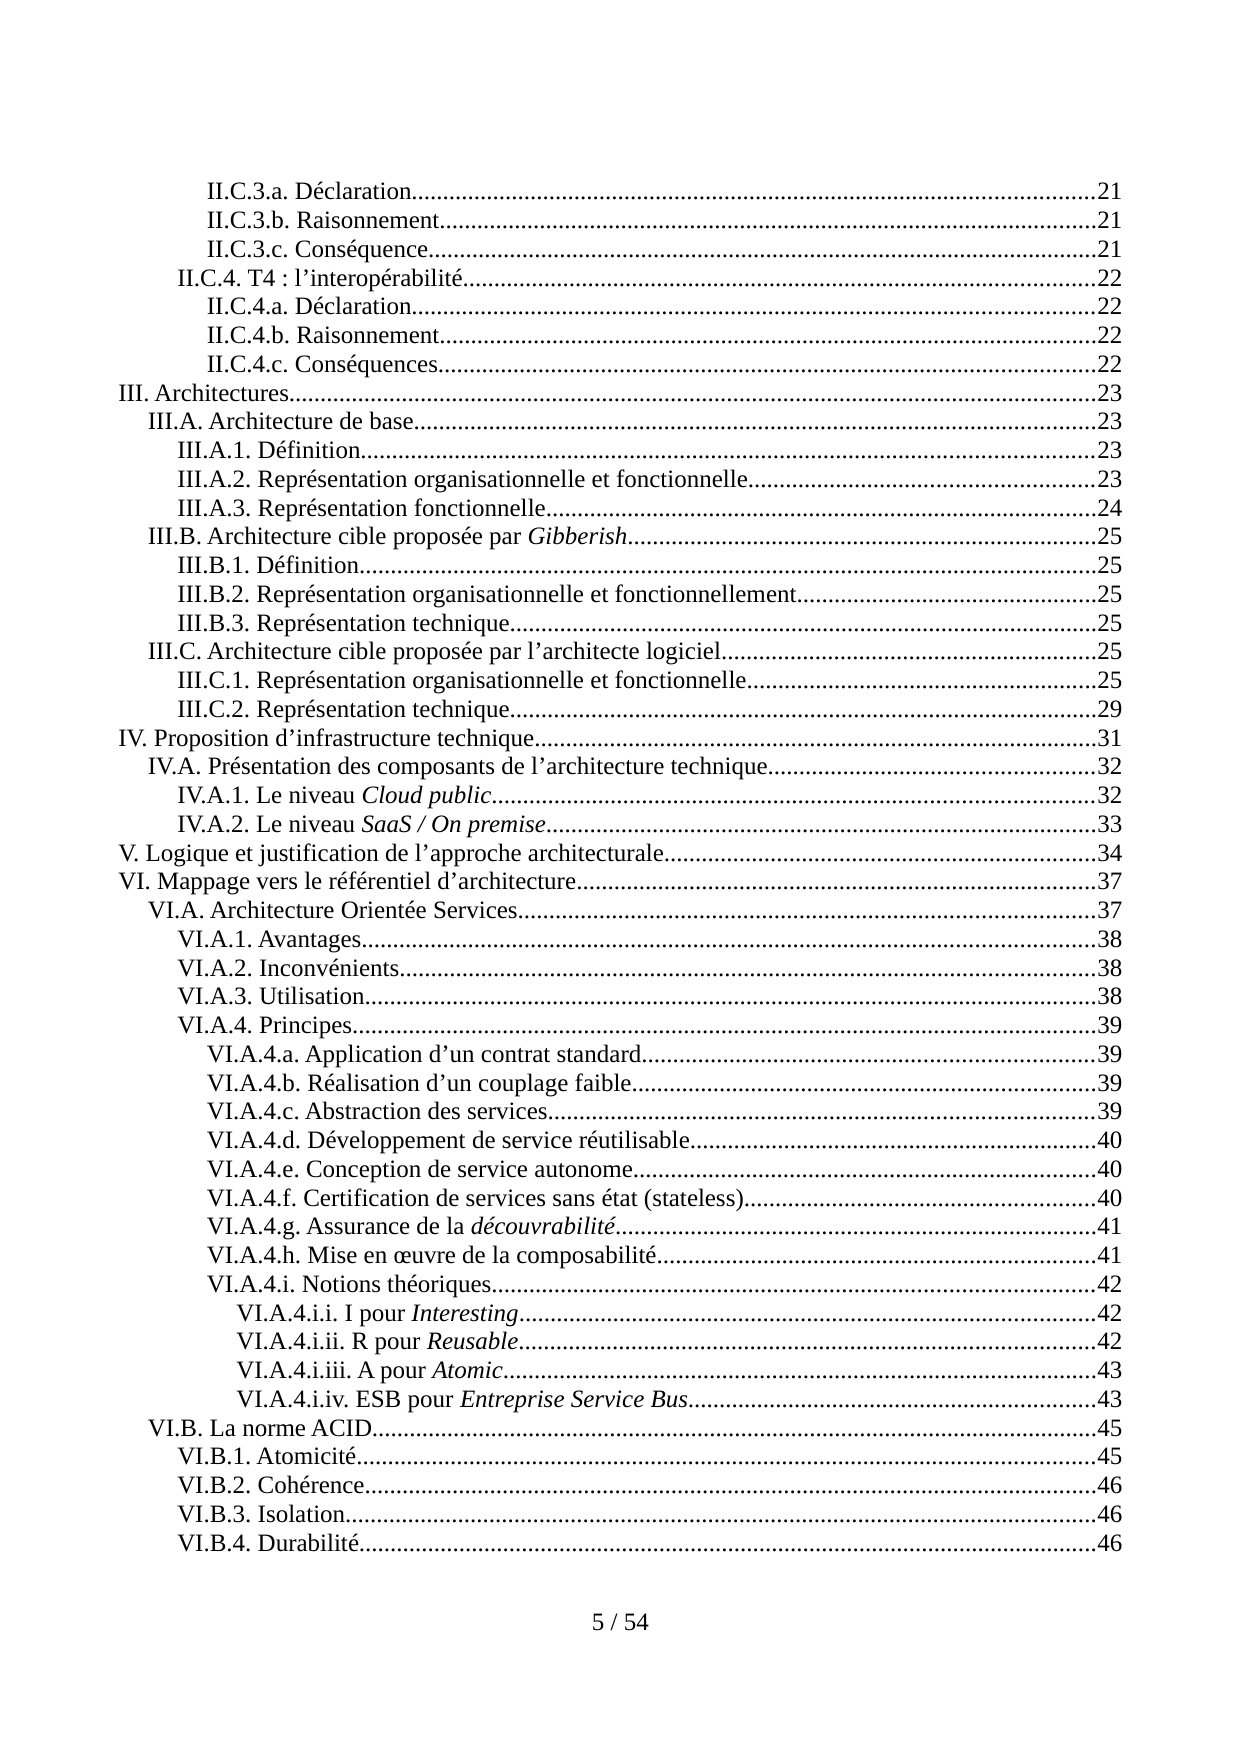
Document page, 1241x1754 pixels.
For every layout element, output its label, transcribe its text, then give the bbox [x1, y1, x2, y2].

text IV.A.2. Le niveau SaaS / On premise 33 [177, 809, 1122, 838]
text VI.A.4.d. Développement de service réutilisable 40 [207, 1125, 1122, 1154]
text VI.A.4.b. Réalisation d’un couplage faible 39 [207, 1068, 1122, 1096]
text VI.A.4.i.iii. A pour Atomic 43 [236, 1355, 1122, 1384]
text VI.B. La norme ACID 45 [148, 1413, 1122, 1441]
text IV.A. Présentation des composants de l’architecture technique 32 [148, 751, 1122, 780]
text VI.A.4.i.i. I pour Interesting 42 [236, 1298, 1122, 1326]
text V. Logique et justification de l’approche architecturale 34 [118, 838, 1122, 866]
text II.C.4.b. Raisonnement 22 [207, 320, 1122, 349]
text VI.A.4.c. Abstraction des services 39 [207, 1096, 1122, 1125]
text III.C.1. Représentation organisationnelle et fonctionnelle 25 [177, 665, 1122, 694]
text VI.B.4. Durabilité 46 [177, 1528, 1122, 1556]
text VI.A.4.i.ii. R pour Reusable 42 [236, 1326, 1122, 1355]
text III.C. Architecture cible proposée par l’architecte logiciel 25 [148, 636, 1122, 665]
text II.C.4.a. Déclaration 22 [207, 291, 1122, 320]
text III. Architectures 23 [118, 378, 1122, 406]
text II.C.3.b. Raisonnement 21 [207, 205, 1122, 234]
text VI.A.4.e. Conception de service autonome 40 [207, 1154, 1122, 1183]
text VI.B.1. Atomicité 45 [177, 1441, 1122, 1470]
text III.A.3. Représentation fonctionnelle 24 [177, 493, 1122, 521]
text III.A.2. Représentation organisationnelle et fonctionnelle 23 [177, 464, 1122, 493]
text III.A.1. Définition 23 [177, 435, 1122, 464]
text VI.B.2. Cohérence 46 [177, 1470, 1122, 1499]
text III.A. Architecture de base 23 [148, 406, 1122, 435]
text II.C.3.c. Conséquence 21 [207, 234, 1122, 263]
text III.B.2. Représentation organisationnelle et fonctionnellement 25 [177, 579, 1122, 608]
text III.B. Architecture cible proposée par Gibberish 25 [148, 521, 1122, 550]
text VI.A.4.i.iv. ESB pour Entreprise Service Bus 43 [236, 1384, 1122, 1413]
text VI.A.4.h. Mise en œuvre de la composabilité 41 [207, 1240, 1122, 1269]
text VI.A. Architecture Orientée Services 37 [148, 895, 1122, 924]
text VI.A.3. Utilisation 38 [177, 981, 1122, 1010]
text IV.A.1. Le niveau Cloud public 32 [177, 780, 1122, 809]
text VI.B.3. Isolation 46 [177, 1499, 1122, 1528]
text III.B.1. Définition 25 [177, 550, 1122, 579]
text II.C.4.c. Conséquences 22 [207, 349, 1122, 378]
text II.C.4. T4 : l’interopérabilité 22 [177, 263, 1122, 291]
text II.C.3.a. Déclaration 21 [207, 176, 1122, 205]
text III.C.2. Représentation technique 29 [177, 694, 1122, 723]
text III.B.3. Représentation technique 25 [177, 608, 1122, 636]
text VI.A.1. Avantages 38 [177, 924, 1122, 953]
text VI.A.4.g. Assurance de la découvrabilité 41 [207, 1211, 1122, 1240]
text VI.A.4.a. Application d’un contrat standard 39 [207, 1039, 1122, 1068]
text VI. Mappage vers le référentiel d’architecture 37 [118, 866, 1122, 895]
text VI.A.4.f. Certification de services sans état (stateless) 40 [207, 1183, 1122, 1211]
text IV. Proposition d’infrastructure technique 31 [118, 723, 1122, 751]
text VI.A.4.i. Notions théoriques 42 [207, 1269, 1122, 1298]
text VI.A.2. Inconvénients 38 [177, 953, 1122, 981]
text VI.A.4. Principes 39 [177, 1010, 1122, 1039]
